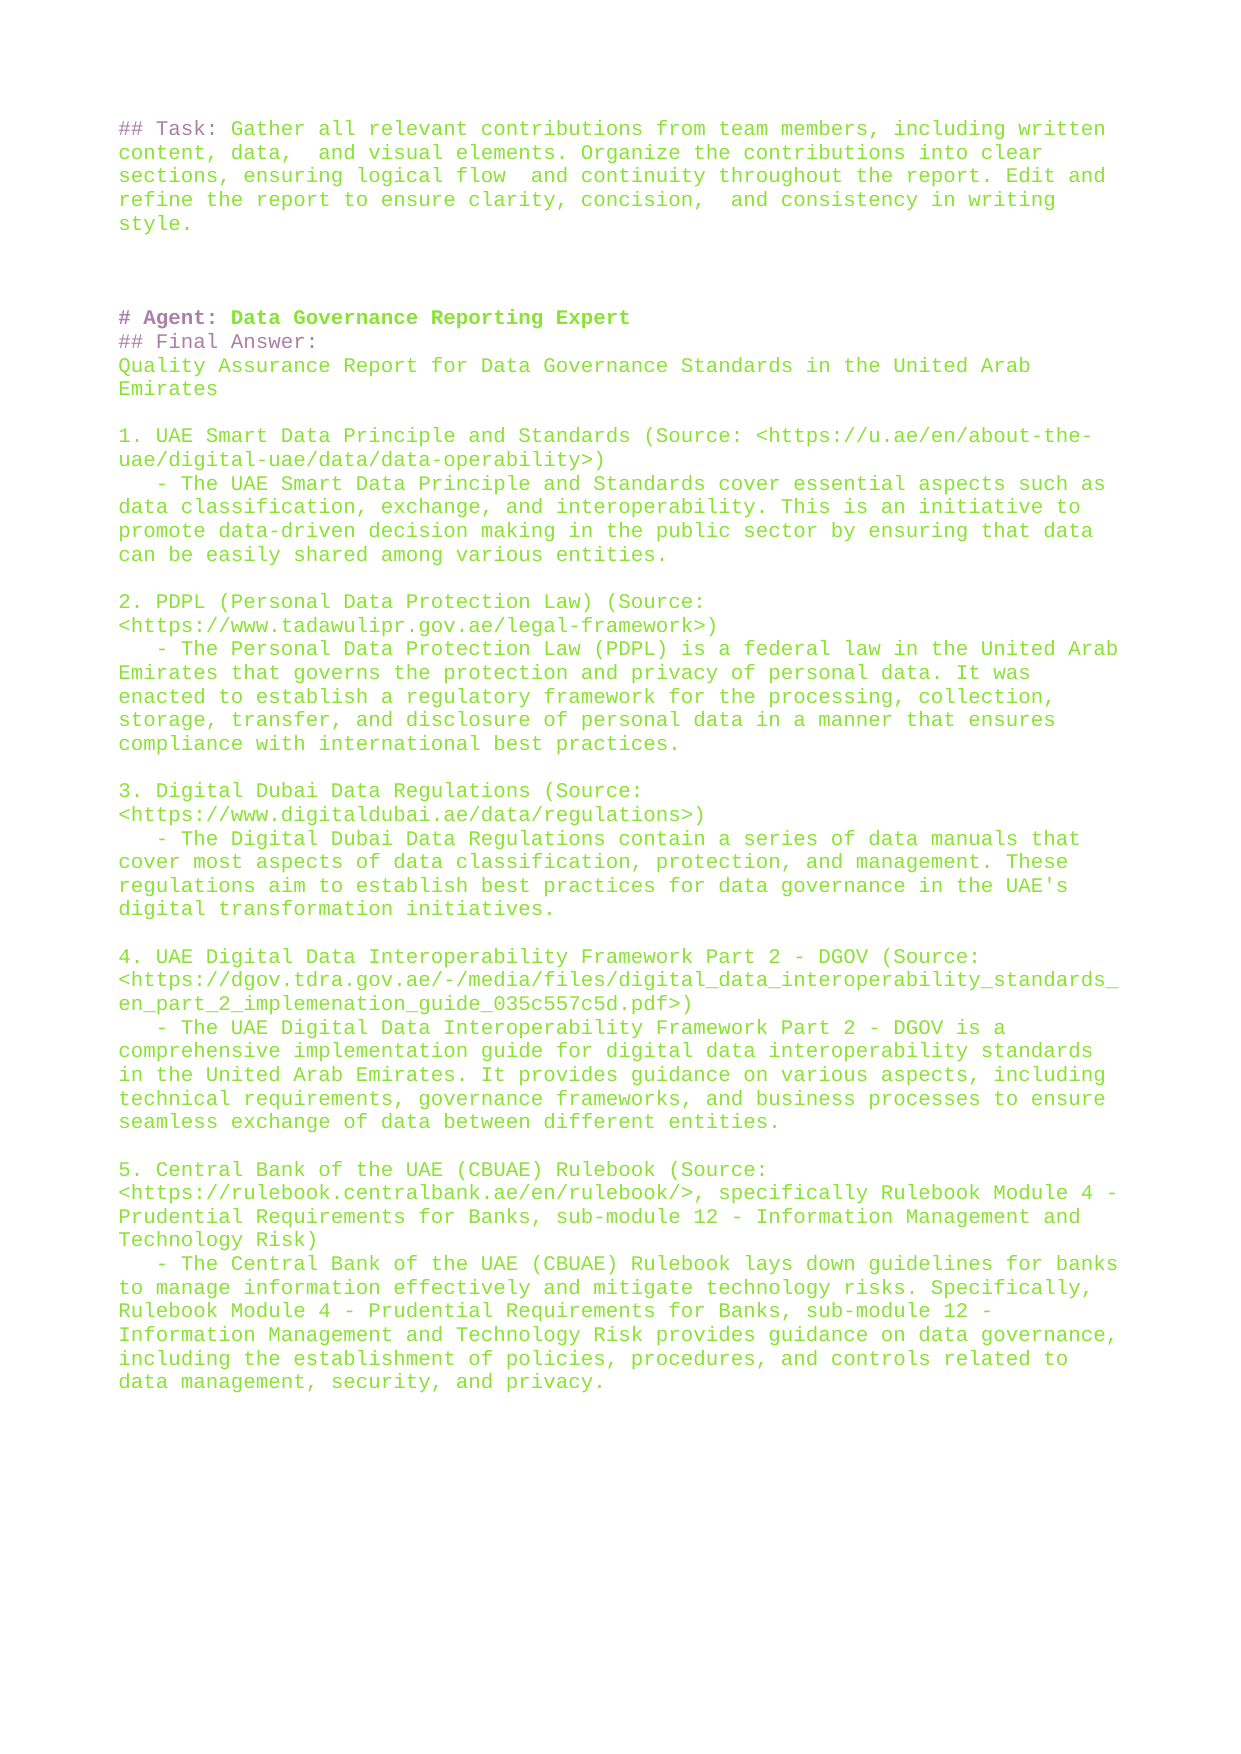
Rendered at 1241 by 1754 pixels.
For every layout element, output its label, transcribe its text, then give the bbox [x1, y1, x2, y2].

text 2. PDPL (Personal Data Protection Law) (Source: <https://www.tadawulipr.gov.ae/legal-framework>) [118, 591, 1122, 638]
text ## Final Answer: [118, 331, 1122, 354]
text Quality Assurance Report for Data Governance Standards in the United Arab Emirates [118, 354, 1122, 402]
text - The Central Bank of the UAE (CBUAE) Rulebook lays down guidelines for banks to manage information effectively and mitigate technology risks. Specifically, Rulebook Module 4 - Prudential Requirements for Banks, sub-module 12 - Information Management and Technology Risk provides guidance on data governance, including the establishment of policies, procedures, and controls related to data management, security, and privacy. [118, 1253, 1122, 1395]
text ## Task: Gather all relevant contributions from team members, including written content, data, and visual elements. Organize the contributions into clear sections, ensuring logical flow and continuity throughout the report. Edit and refine the report to ensure clarity, concision, and consistency in writing style. [118, 118, 1122, 236]
text 4. UAE Digital Data Interoperability Framework Part 2 - DGOV (Source: <https://dgov.tdra.gov.ae/-/media/files/digital_data_interoperability_standards_en_part_2_implemenation_guide_035c557c5d.pdf>) [118, 946, 1122, 1017]
text - The Personal Data Protection Law (PDPL) is a federal law in the United Arab Emirates that governs the protection and privacy of personal data. It was enacted to establish a regulatory framework for the processing, collection, storage, transfer, and disclosure of personal data in a manner that ensures compliance with international best practices. [118, 638, 1122, 757]
text - The UAE Digital Data Interoperability Framework Part 2 - DGOV is a comprehensive implementation guide for digital data interoperability standards in the United Arab Emirates. It provides guidance on various aspects, including technical requirements, governance frameworks, and business processes to ensure seamless exchange of data between different entities. [118, 1017, 1122, 1135]
text 5. Central Bank of the UAE (CBUAE) Rulebook (Source: <https://rulebook.centralbank.ae/en/rulebook/>, specifically Rulebook Module 4 - Prudential Requirements for Banks, sub-module 12 - Information Management and Technology Risk) [118, 1158, 1122, 1253]
text # Agent: Data Governance Reporting Expert [118, 307, 1122, 331]
text 3. Digital Dubai Data Regulations (Source: <https://www.digitaldubai.ae/data/regulations>) [118, 780, 1122, 827]
text 1. UAE Smart Data Principle and Standards (Source: <https://u.ae/en/about-the-uae/digital-uae/data/data-operability>) [118, 426, 1122, 473]
text - The UAE Smart Data Principle and Standards cover essential aspects such as data classification, exchange, and interoperability. This is an initiative to promote data-driven decision making in the public sector by ensuring that data can be easily shared among various entities. [118, 473, 1122, 567]
text - The Digital Dubai Data Regulations contain a series of data manuals that cover most aspects of data classification, protection, and management. These regulations aim to establish best practices for data governance in the UAE's digital transformation initiatives. [118, 827, 1122, 922]
